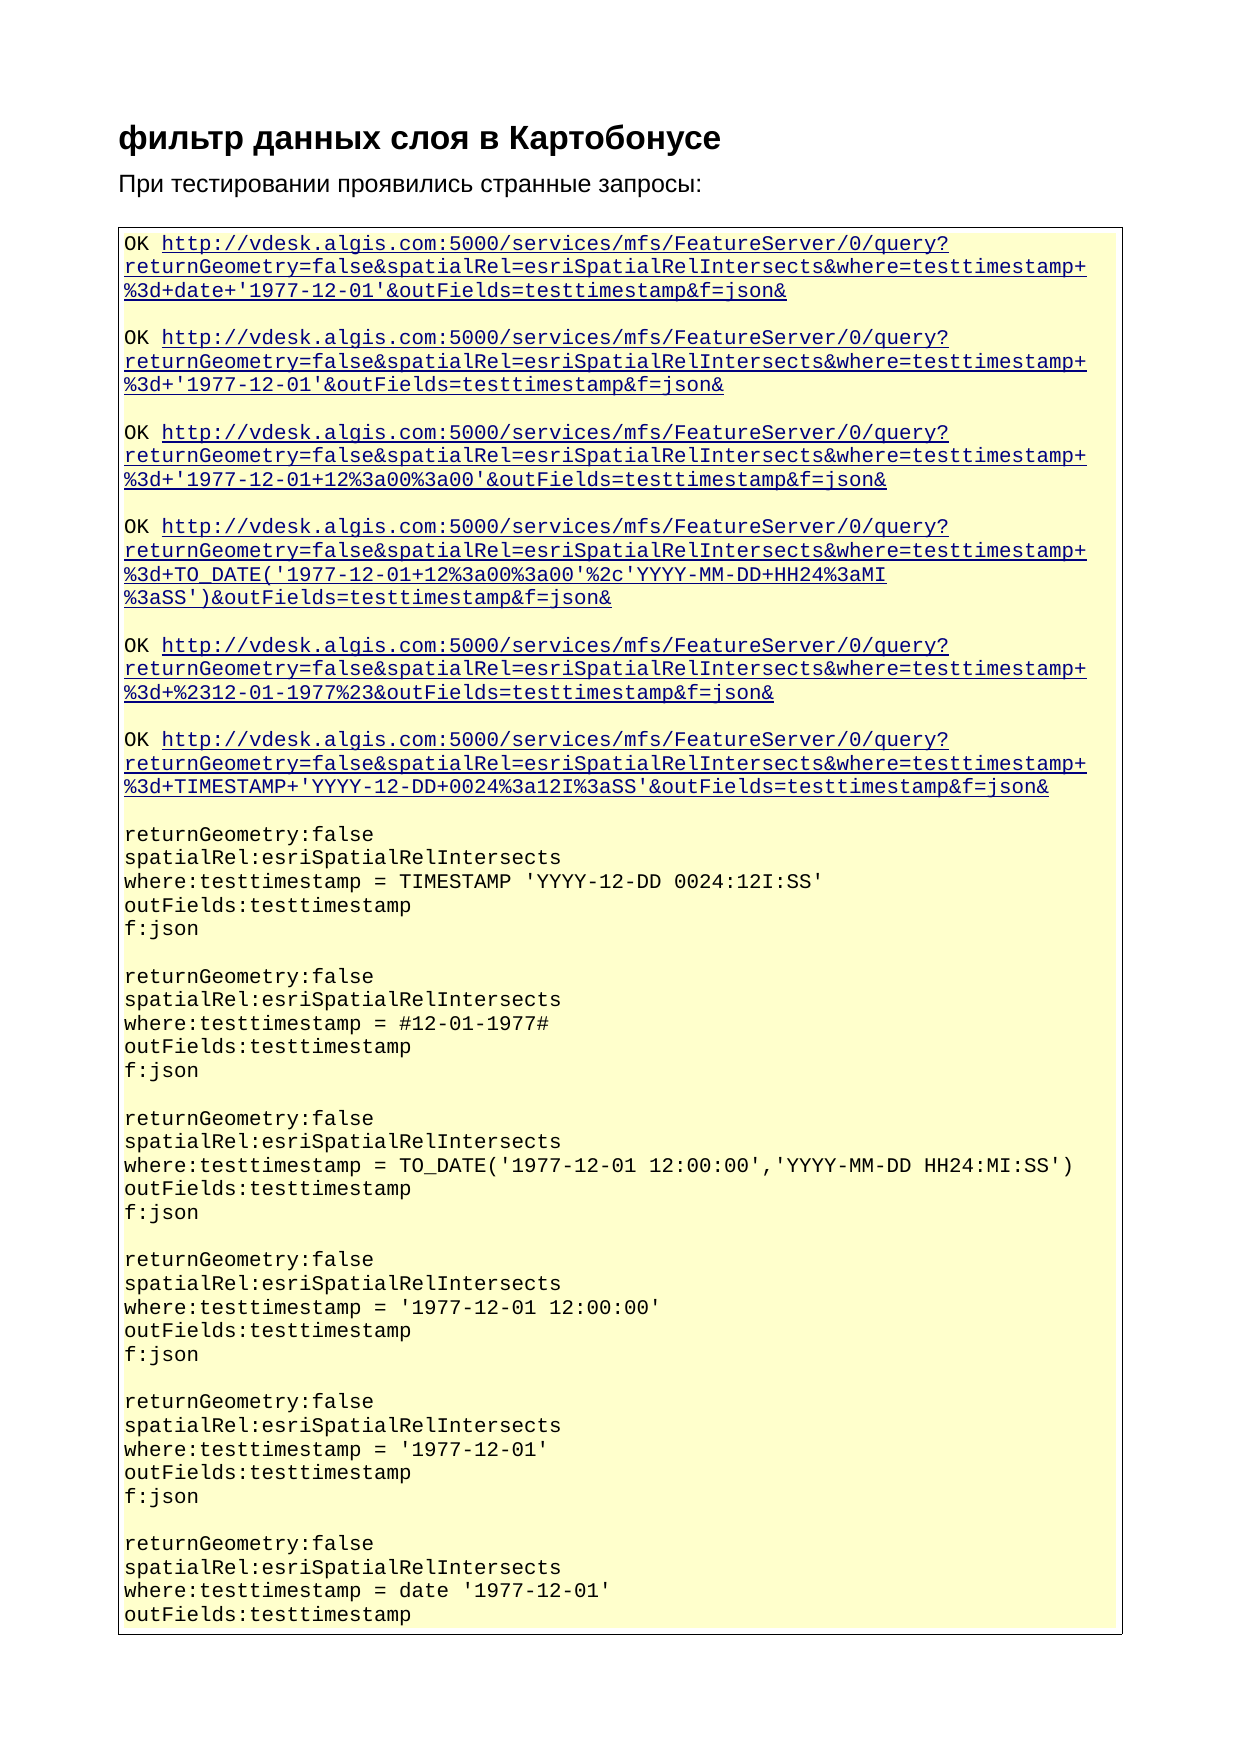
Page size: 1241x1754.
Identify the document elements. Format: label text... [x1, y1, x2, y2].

table_header OK http://vdesk.algis.com:5000/services/mfs/FeatureServer/0/query?returnGeometry=false&spatialRel=esriSpatialRelIntersects&where=testtimestamp+%3d+date+'1977-12-01'&outFields=testtimestamp&f=json& OK http://vdesk.algis.com:5000/services/mfs/FeatureServer/0/query?returnGeometry=false&spatialRel=esriSpatialRelIntersects&where=testtimestamp+%3d+'1977-12-01'&outFields=testtimestamp&f=json& OK http://vdesk.algis.com:5000/services/mfs/FeatureServer/0/query?returnGeometry=false&spatialRel=esriSpatialRelIntersects&where=testtimestamp+%3d+'1977-12-01+12%3a00%3a00'&outFields=testtimestamp&f=json& OK http://vdesk.algis.com:5000/services/mfs/FeatureServer/0/query?returnGeometry=false&spatialRel=esriSpatialRelIntersects&where=testtimestamp+%3d+TO_DATE('1977-12-01+12%3a00%3a00'%2c'YYYY-MM-DD+HH24%3aMI%3aSS')&outFields=testtimestamp&f=json& OK http://vdesk.algis.com:5000/services/mfs/FeatureServer/0/query?returnGeometry=false&spatialRel=esriSpatialRelIntersects&where=testtimestamp+%3d+%2312-01-1977%23&outFields=testtimestamp&f=json& OK http://vdesk.algis.com:5000/services/mfs/FeatureServer/0/query?returnGeometry=false&spatialRel=esriSpatialRelIntersects&where=testtimestamp+%3d+TIMESTAMP+'YYYY-12-DD+0024%3a12I%3aSS'&outFields=testtimestamp&f=json& returnGeometry:false spatialRel:esriSpatialRelIntersects where:testtimestamp = TIMESTAMP 'YYYY-12-DD 0024:12I:SS' outFields:testtimestamp f:json returnGeometry:false spatialRel:esriSpatialRelIntersects where:testtimestamp = #12-01-1977# outFields:testtimestamp f:json returnGeometry:false spatialRel:esriSpatialRelIntersects where:testtimestamp = TO_DATE('1977-12-01 12:00:00','YYYY-MM-DD HH24:MI:SS') outFields:testtimestamp f:json returnGeometry:false spatialRel:esriSpatialRelIntersects where:testtimestamp = '1977-12-01 12:00:00' outFields:testtimestamp f:json returnGeometry:false spatialRel:esriSpatialRelIntersects where:testtimestamp = '1977-12-01' outFields:testtimestamp f:json returnGeometry:false spatialRel:esriSpatialRelIntersects where:testtimestamp = date '1977-12-01' outFields:testtimestamp [119, 228, 1122, 1633]
subtitle фильтр данных слоя в Картобонусе [118, 118, 1122, 157]
text При тестировании проявились странные запросы: [118, 169, 1122, 198]
